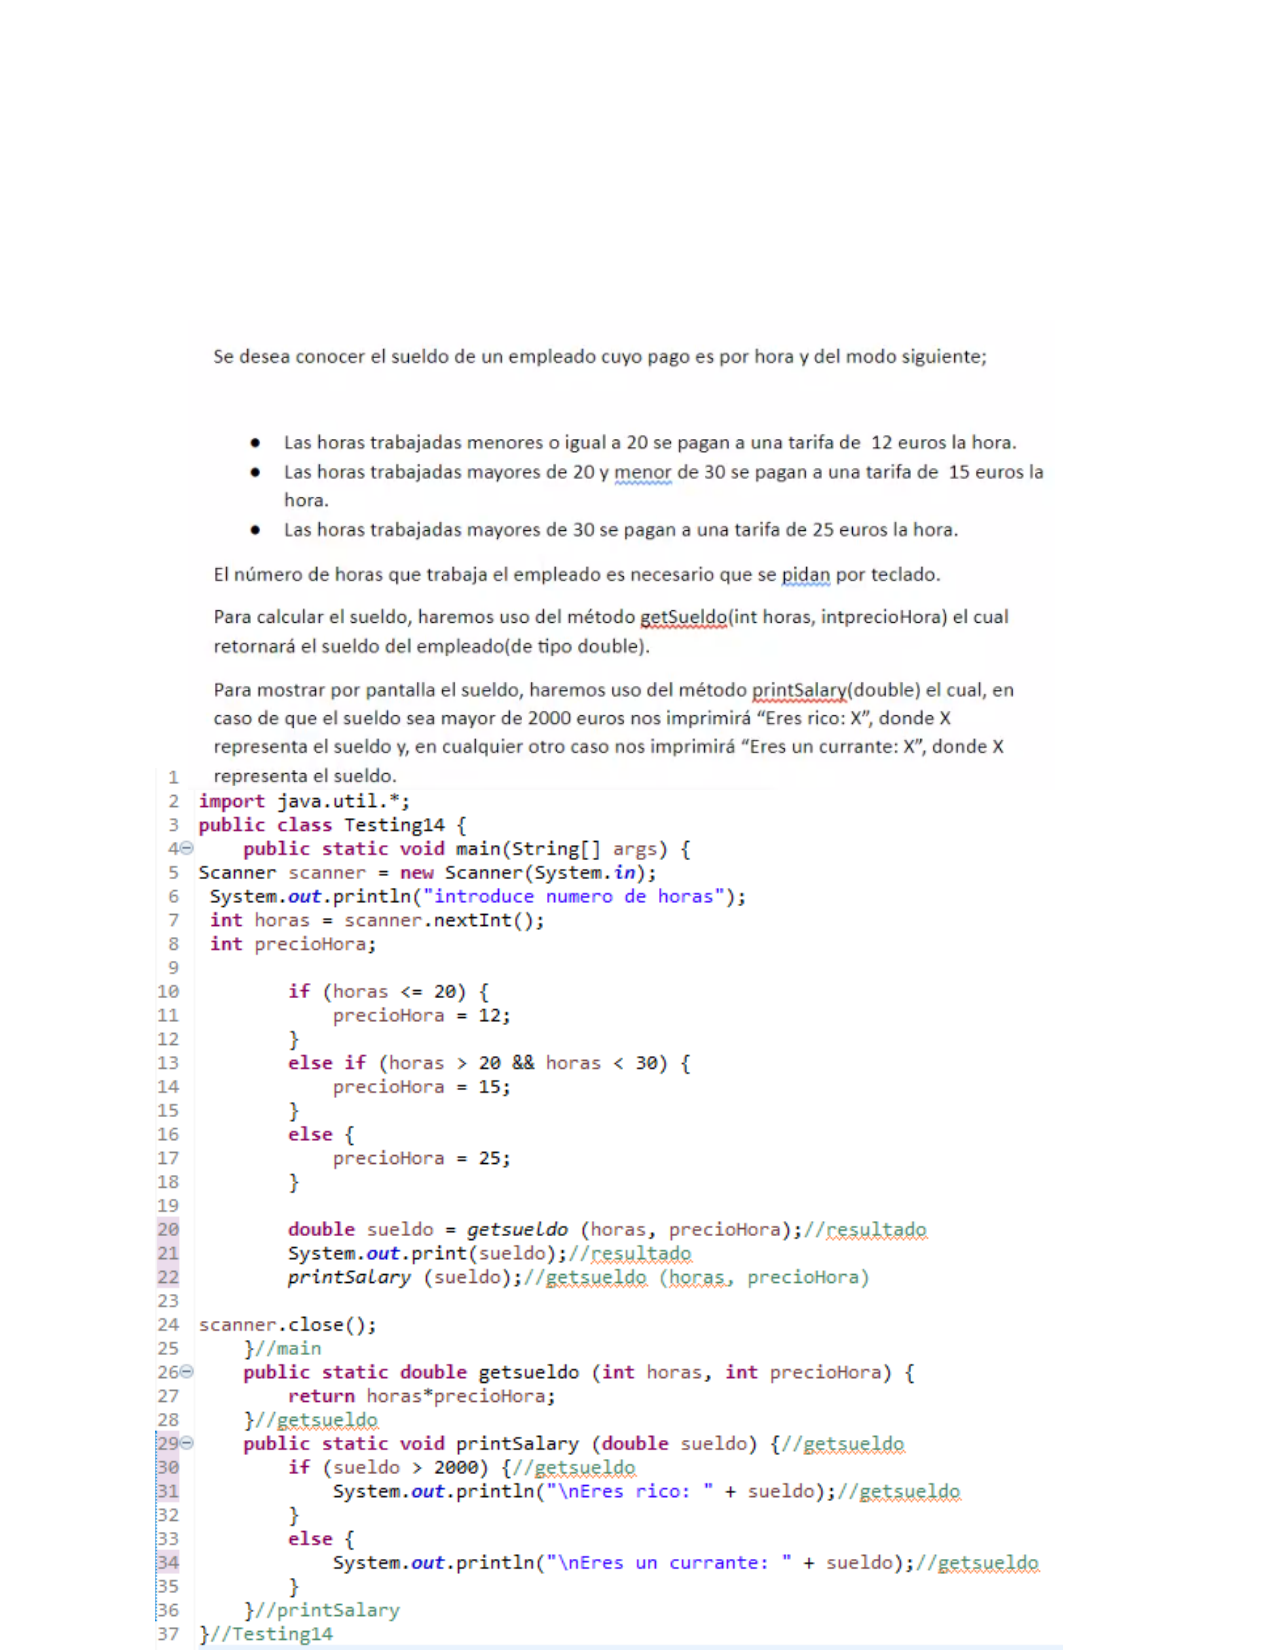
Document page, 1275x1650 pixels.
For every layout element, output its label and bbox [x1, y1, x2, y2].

picture [155, 320, 1063, 1650]
